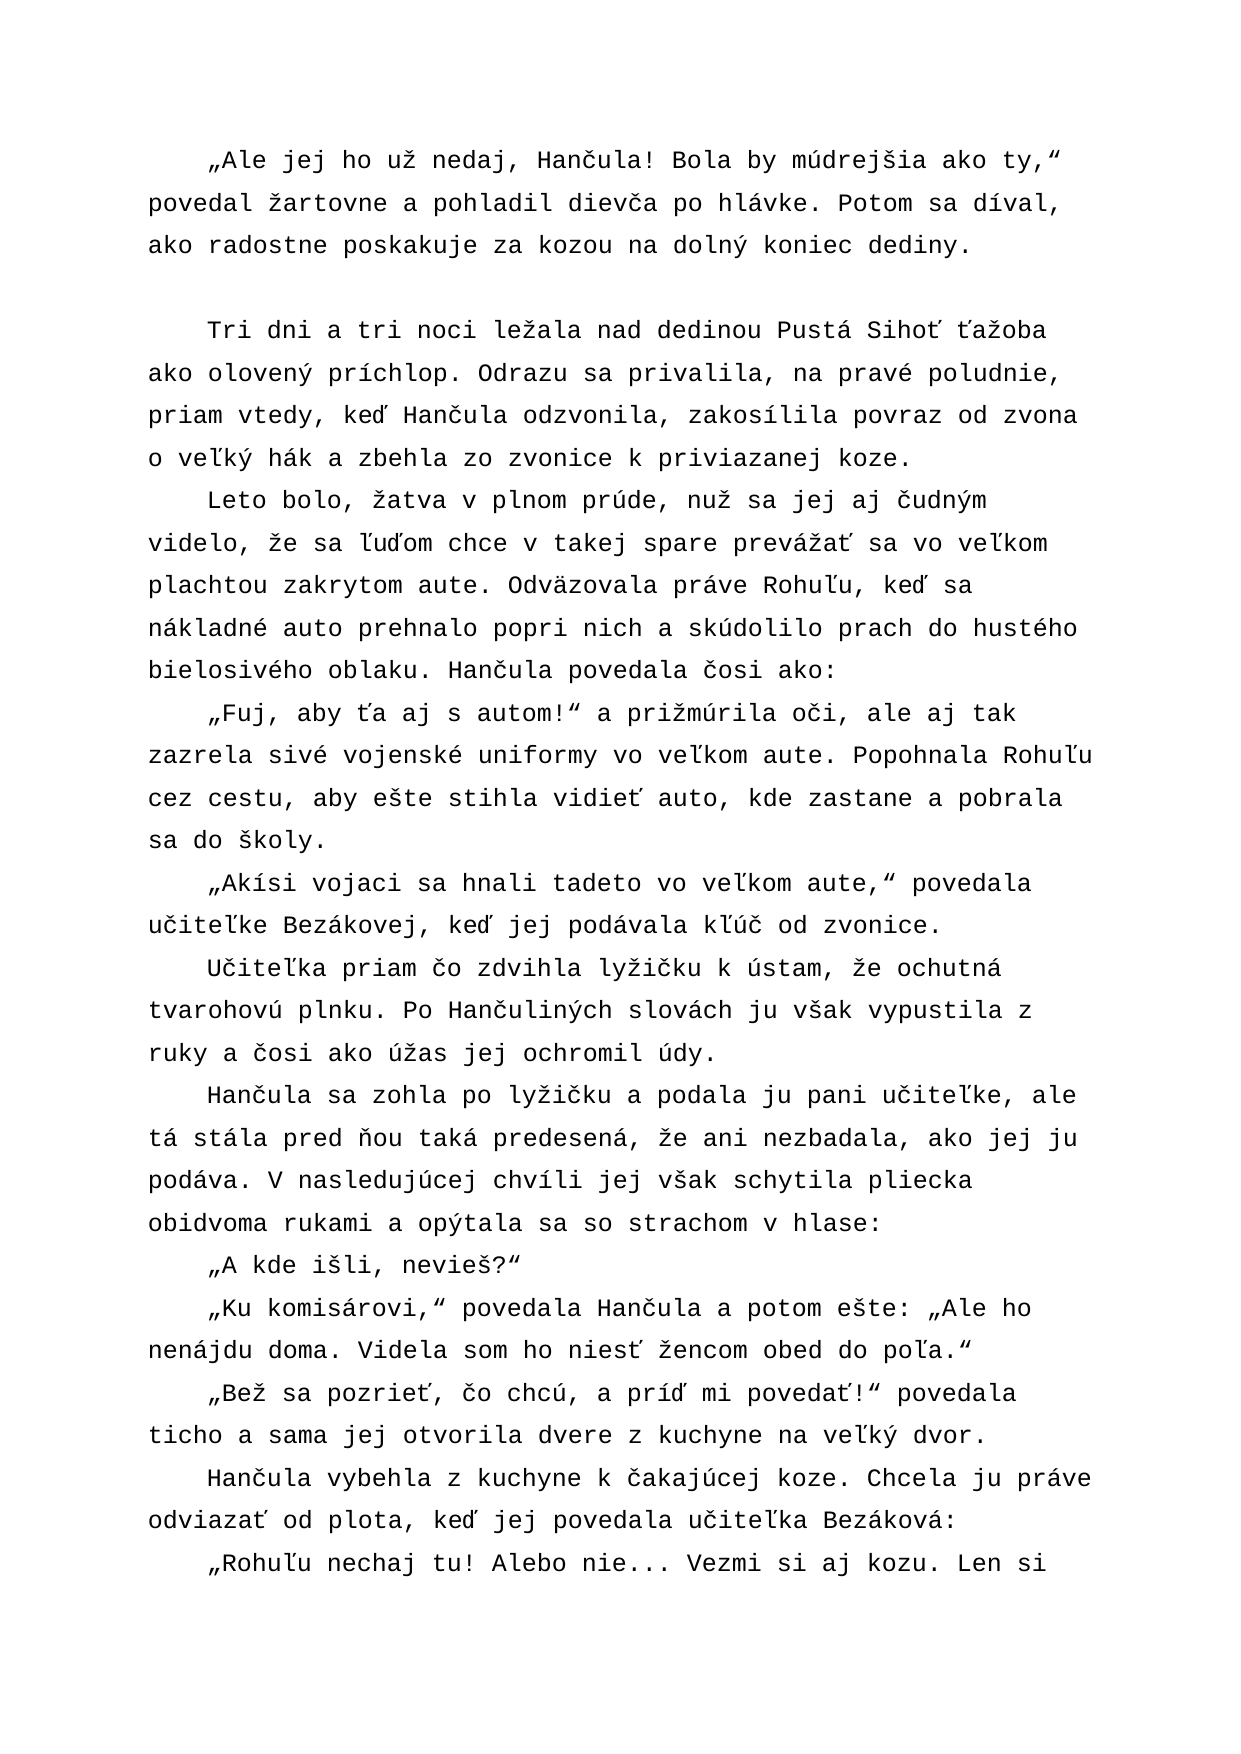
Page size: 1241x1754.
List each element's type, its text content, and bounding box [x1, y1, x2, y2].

text Hančula vybehla z kuchyne k čakajúcej koze. Chcela ju práve odviazať od plota, keď jej povedala učiteľka Bezáková: [148, 1465, 1093, 1536]
text Učiteľka priam čo zdvihla lyžičku k ústam, že ochutná tvarohovú plnku. Po Hančuliných slovách ju však vypustila z ruky a čosi ako úžas jej ochromil údy. [148, 955, 1093, 1068]
text „Fuj, aby ťa aj s autom!“ a prižmúrila oči, ale aj tak zazrela sivé vojenské uniformy vo veľkom aute. Popohnala Rohuľu cez cestu, aby ešte stihla vidieť auto, kde zastane a pobrala sa do školy. [148, 700, 1093, 856]
text „Ale jej ho už nedaj, Hančula! Bola by múdrejšia ako ty,“ povedal žartovne a pohladil dievča po hlávke. Potom sa díval, ako radostne poskakuje za kozou na dolný koniec dediny. [148, 148, 1093, 261]
text „A kde išli, nevieš?“ [148, 1253, 1093, 1281]
text Tri dni a tri noci ležala nad dedinou Pustá Sihoť ťažoba ako olovený príchlop. Odrazu sa privalila, na pravé poludnie, priam vtedy, keď Hančula odzvonila, zakosílila povraz od zvona o veľký hák a zbehla zo zvonice k priviazanej koze. [148, 318, 1093, 473]
text „Ku komisárovi,“ povedala Hančula a potom ešte: „Ale ho nenájdu doma. Videla som ho niesť žencom obed do poľa.“ [148, 1295, 1093, 1366]
text „Bež sa pozrieť, čo chcú, a príď mi povedať!“ povedala ticho a sama jej otvorila dvere z kuchyne na veľký dvor. [148, 1380, 1093, 1451]
text „Akísi vojaci sa hnali tadeto vo veľkom aute,“ povedala učiteľke Bezákovej, keď jej podávala kľúč od zvonice. [148, 870, 1093, 941]
text „Rohuľu nechaj tu! Alebo nie... Vezmi si aj kozu. Len si [148, 1550, 1093, 1578]
text Leto bolo, žatva v plnom prúde, nuž sa jej aj čudným videlo, že sa ľuďom chce v takej spare prevážať sa vo veľkom plachtou zakrytom aute. Odväzovala práve Rohuľu, keď sa nákladné auto prehnalo popri nich a skúdolilo prach do hustého bielosivého oblaku. Hančula povedala čosi ako: [148, 488, 1093, 686]
text Hančula sa zohla po lyžičku a podala ju pani učiteľke, ale tá stála pred ňou taká predesená, že ani nezbadala, ako jej ju podáva. V nasledujúcej chvíli jej však schytila pliecka obidvoma rukami a opýtala sa so strachom v hlase: [148, 1083, 1093, 1238]
